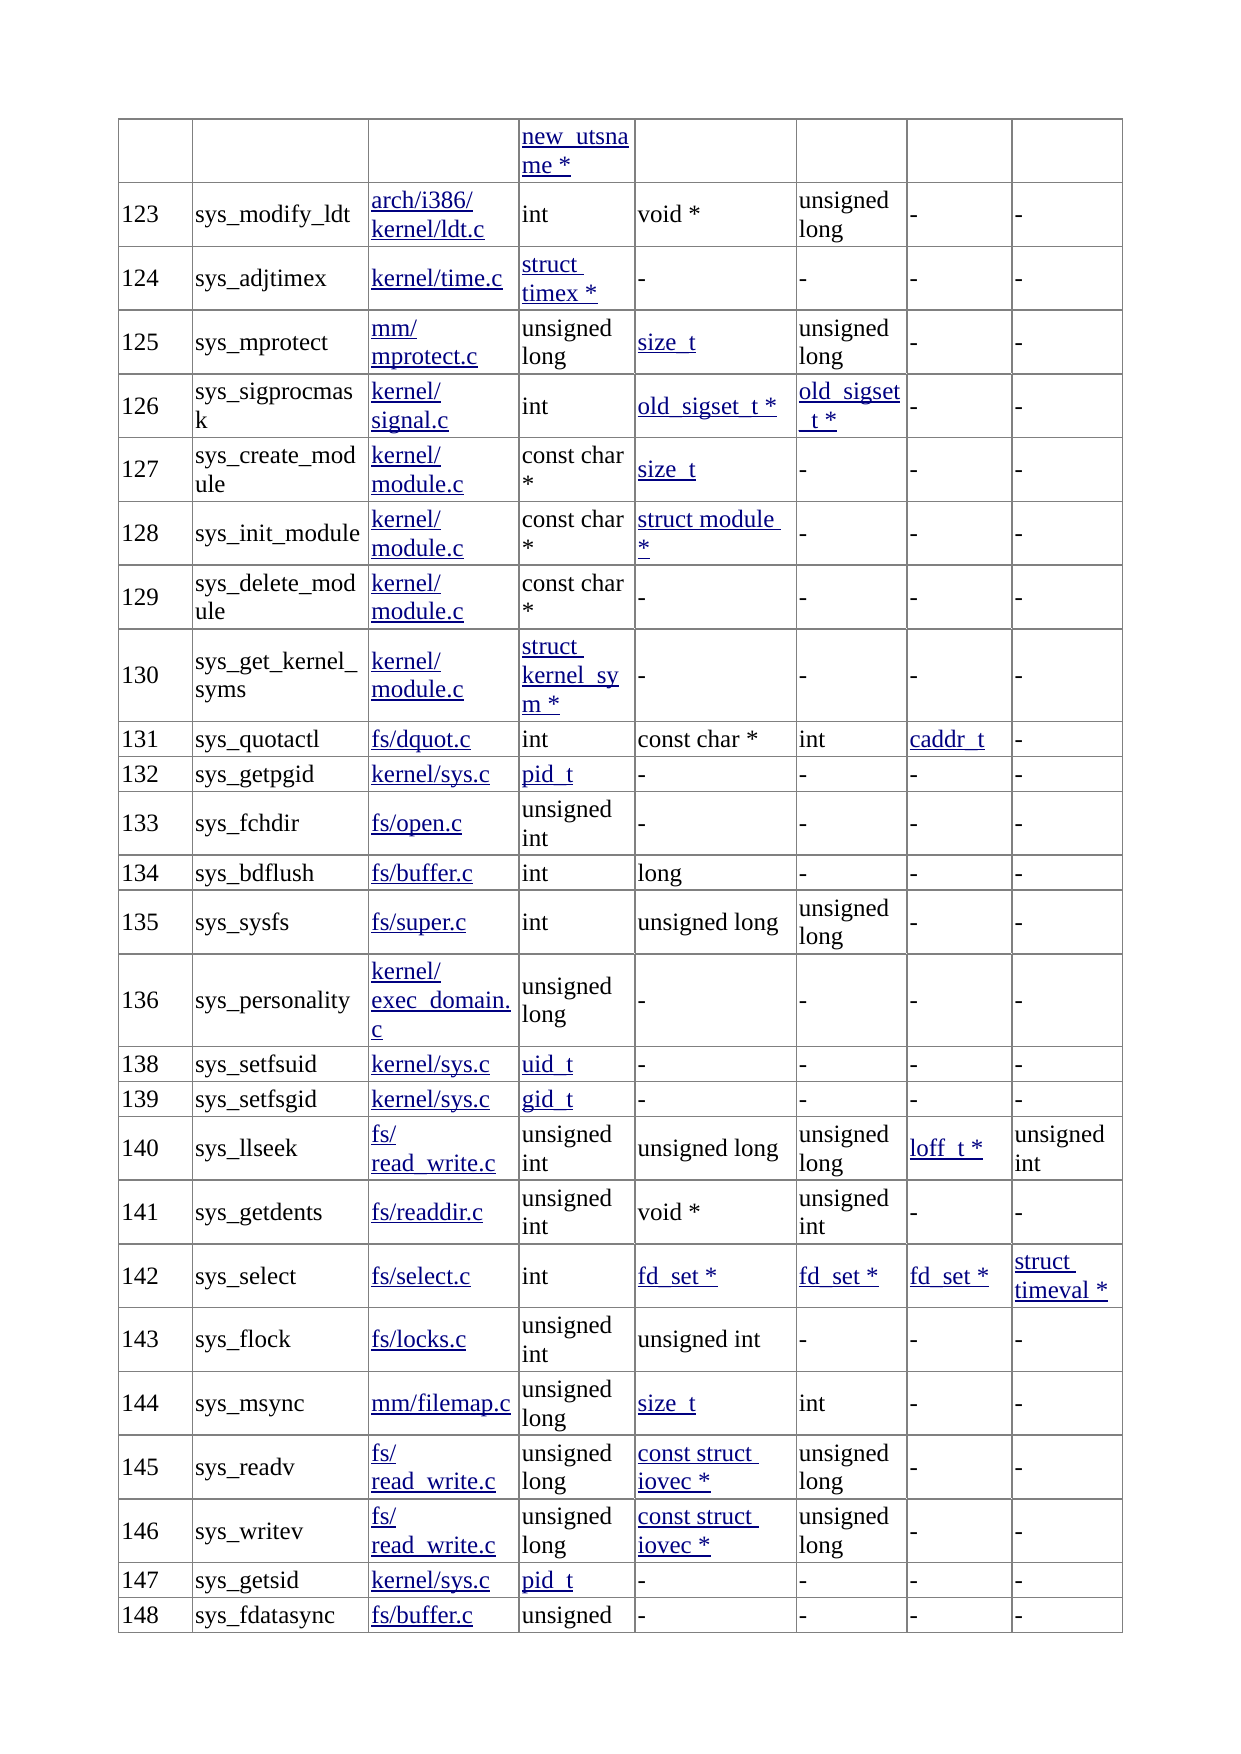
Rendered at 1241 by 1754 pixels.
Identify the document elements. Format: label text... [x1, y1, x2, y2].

table_cell gid_t [520, 1082, 634, 1116]
table_cell const char * [520, 502, 634, 564]
table_cell - [1013, 1598, 1122, 1632]
table_cell fs/read_write.c [369, 1117, 518, 1179]
table_cell unsigned long [797, 1436, 906, 1498]
table_cell sys_readv [193, 1436, 368, 1498]
table_cell 142 [119, 1245, 192, 1307]
table_cell 148 [119, 1598, 192, 1632]
table_cell kernel/module.c [369, 502, 518, 564]
table_cell unsigned long [636, 1117, 796, 1179]
table_cell - [908, 438, 1011, 501]
table_cell unsigned int [520, 792, 634, 854]
table_cell - [1013, 856, 1122, 889]
table_cell 140 [119, 1117, 192, 1179]
table_cell void * [636, 183, 796, 246]
table_cell 123 [119, 183, 192, 246]
table_cell 143 [119, 1308, 192, 1371]
table_cell - [908, 792, 1011, 854]
table_cell caddr_t [908, 722, 1011, 756]
table_cell - [908, 502, 1011, 564]
table_cell sys_fchdir [193, 792, 368, 854]
table_cell - [908, 247, 1011, 309]
table_cell 133 [119, 792, 192, 854]
table_cell const struct iovec * [636, 1436, 796, 1498]
table_cell - [1013, 120, 1122, 182]
table_cell - [797, 247, 906, 309]
table_cell - [1013, 1082, 1122, 1116]
table_cell 125 [119, 311, 192, 373]
table_cell - [636, 120, 796, 182]
table_cell 132 [119, 757, 192, 791]
table_cell sys_getpgid [193, 757, 368, 791]
table_cell - [1013, 502, 1122, 564]
table_cell mm/mprotect.c [369, 311, 518, 373]
table_cell fs/open.c [369, 792, 518, 854]
table_cell sys_sigprocmask [193, 375, 368, 437]
table_cell 147 [119, 1563, 192, 1597]
table_cell 138 [119, 1047, 192, 1081]
table_cell - [636, 1598, 796, 1632]
table_cell kernel/exec_domain.c [369, 955, 518, 1046]
table_cell kernel/sys.c [369, 1047, 518, 1081]
table_cell - [1013, 722, 1122, 756]
table_cell sys_mprotect [193, 311, 368, 373]
table_cell unsigned long [520, 955, 634, 1046]
table_cell - [1013, 566, 1122, 628]
table_cell unsigned long [797, 1500, 906, 1562]
table_cell - [636, 566, 796, 628]
table_cell - [908, 183, 1011, 246]
table_cell int [520, 375, 634, 437]
table_cell kernel/time.c [369, 247, 518, 309]
table_cell - [797, 1563, 906, 1597]
table_cell sys_getdents [193, 1181, 368, 1243]
table_cell - [908, 1500, 1011, 1562]
table_cell kernel/module.c [369, 438, 518, 501]
table_cell sys_fdatasync [193, 1598, 368, 1632]
table_cell - [636, 1047, 796, 1081]
table_cell - [1013, 1372, 1122, 1434]
table_cell - [797, 438, 906, 501]
table_cell 131 [119, 722, 192, 756]
table_cell - [797, 792, 906, 854]
table_cell - [908, 120, 1011, 182]
table_cell int [520, 722, 634, 756]
table_cell - [908, 566, 1011, 628]
table_cell - [797, 502, 906, 564]
table_cell unsigned int [520, 1181, 634, 1243]
table_cell kernel/module.c [369, 630, 518, 721]
table_cell 134 [119, 856, 192, 889]
table_cell - [1013, 1563, 1122, 1597]
table_cell - [908, 891, 1011, 953]
table_cell - [1013, 1500, 1122, 1562]
table_cell - [797, 566, 906, 628]
table_cell 128 [119, 502, 192, 564]
table_cell fs/buffer.c [369, 1598, 518, 1632]
table_cell - [1013, 1308, 1122, 1371]
table_cell [119, 120, 192, 182]
table_cell - [636, 792, 796, 854]
table_cell - [1013, 1047, 1122, 1081]
table_cell sys_getsid [193, 1563, 368, 1597]
table_cell void * [636, 1181, 796, 1243]
table_cell uid_t [520, 1047, 634, 1081]
table_cell - [636, 247, 796, 309]
table_cell unsigned long [797, 311, 906, 373]
table_cell fs/read_write.c [369, 1500, 518, 1562]
table_cell - [908, 955, 1011, 1046]
table_cell - [908, 1598, 1011, 1632]
table_cell sys_quotactl [193, 722, 368, 756]
table_cell struct timeval * [1013, 1245, 1122, 1307]
table_cell int [520, 856, 634, 889]
table_cell size_t [636, 311, 796, 373]
table_cell - [908, 1308, 1011, 1371]
table_cell - [908, 1181, 1011, 1243]
table_cell - [636, 630, 796, 721]
table_cell sys_writev [193, 1500, 368, 1562]
table_cell unsigned int [797, 1181, 906, 1243]
table_cell pid_t [520, 1563, 634, 1597]
table_cell const struct iovec * [636, 1500, 796, 1562]
table_cell loff_t * [908, 1117, 1011, 1179]
table_cell fs/super.c [369, 891, 518, 953]
table_cell - [908, 311, 1011, 373]
table_cell - [1013, 311, 1122, 373]
table_cell - [908, 630, 1011, 721]
table_cell pid_t [520, 757, 634, 791]
table_cell fd_set * [636, 1245, 796, 1307]
table_cell 129 [119, 566, 192, 628]
table_cell struct module * [636, 502, 796, 564]
table_cell - [1013, 375, 1122, 437]
table_cell sys_select [193, 1245, 368, 1307]
table_cell unsigned long [520, 1372, 634, 1434]
table_cell [369, 120, 518, 182]
table_cell 141 [119, 1181, 192, 1243]
table_cell - [797, 856, 906, 889]
table_cell sys_setfsuid [193, 1047, 368, 1081]
table_cell unsigned long [797, 1117, 906, 1179]
table_cell const char * [520, 438, 634, 501]
table_cell unsigned long [520, 1436, 634, 1498]
table_cell - [797, 1308, 906, 1371]
table_cell sys_llseek [193, 1117, 368, 1179]
table_cell const char * [636, 722, 796, 756]
table_cell 144 [119, 1372, 192, 1434]
table_cell struct kernel_sym * [520, 630, 634, 721]
table_cell - [1013, 955, 1122, 1046]
table_cell int [520, 1245, 634, 1307]
table_cell - [797, 955, 906, 1046]
table_cell - [636, 1082, 796, 1116]
table_cell 136 [119, 955, 192, 1046]
table_cell int [520, 183, 634, 246]
table_cell fd_set * [797, 1245, 906, 1307]
table_cell size_t [636, 1372, 796, 1434]
table_cell - [797, 1047, 906, 1081]
table_cell sys_setfsgid [193, 1082, 368, 1116]
table_cell - [797, 1082, 906, 1116]
table_cell unsigned int [1013, 1117, 1122, 1179]
table_cell sys_personality [193, 955, 368, 1046]
table_cell fd_set * [908, 1245, 1011, 1307]
table_cell fs/dquot.c [369, 722, 518, 756]
table_cell sys_msync [193, 1372, 368, 1434]
table_cell sys_get_kernel_syms [193, 630, 368, 721]
table_cell - [636, 1563, 796, 1597]
table_cell - [1013, 1436, 1122, 1498]
table_cell new_utsname * [520, 120, 634, 182]
table_cell fs/readdir.c [369, 1181, 518, 1243]
table_cell old_sigset_t * [797, 375, 906, 437]
table_cell - [1013, 757, 1122, 791]
table_cell int [520, 891, 634, 953]
table_cell - [908, 1563, 1011, 1597]
table_cell unsigned int [520, 1308, 634, 1371]
table_cell sys_delete_module [193, 566, 368, 628]
table_cell - [1013, 1181, 1122, 1243]
table_cell sys_init_module [193, 502, 368, 564]
table_cell kernel/sys.c [369, 1082, 518, 1116]
table_cell unsigned long [520, 311, 634, 373]
table_cell unsigned long [797, 891, 906, 953]
table_cell kernel/sys.c [369, 1563, 518, 1597]
table_cell 139 [119, 1082, 192, 1116]
table_cell 145 [119, 1436, 192, 1498]
table_cell - [908, 1047, 1011, 1081]
table_cell arch/i386/kernel/ldt.c [369, 183, 518, 246]
table_cell 124 [119, 247, 192, 309]
table_cell sys_adjtimex [193, 247, 368, 309]
table_cell sys_create_module [193, 438, 368, 501]
table_cell kernel/module.c [369, 566, 518, 628]
table_cell - [1013, 891, 1122, 953]
table_cell - [797, 120, 906, 182]
table_cell int [797, 1372, 906, 1434]
table_cell unsigned [520, 1598, 634, 1632]
table_cell 146 [119, 1500, 192, 1562]
table_cell sys_modify_ldt [193, 183, 368, 246]
table_cell int [797, 722, 906, 756]
table_cell - [908, 1372, 1011, 1434]
table_cell unsigned int [520, 1117, 634, 1179]
table_cell size_t [636, 438, 796, 501]
table_cell unsigned long [797, 183, 906, 246]
table_cell - [1013, 438, 1122, 501]
table_cell - [908, 1436, 1011, 1498]
table_cell - [1013, 792, 1122, 854]
table_cell 135 [119, 891, 192, 953]
table_cell - [908, 1082, 1011, 1116]
table_cell - [636, 757, 796, 791]
table_cell - [1013, 183, 1122, 246]
table_cell sys_flock [193, 1308, 368, 1371]
table_cell fs/buffer.c [369, 856, 518, 889]
table_cell sys_bdflush [193, 856, 368, 889]
table_cell kernel/signal.c [369, 375, 518, 437]
table_cell mm/filemap.c [369, 1372, 518, 1434]
table_cell - [797, 757, 906, 791]
table_cell - [1013, 247, 1122, 309]
table_cell 130 [119, 630, 192, 721]
table_cell fs/select.c [369, 1245, 518, 1307]
table_cell 127 [119, 438, 192, 501]
table_cell kernel/sys.c [369, 757, 518, 791]
table_cell fs/read_write.c [369, 1436, 518, 1498]
table_cell - [797, 630, 906, 721]
table_cell - [908, 375, 1011, 437]
table_cell struct timex * [520, 247, 634, 309]
table_cell const char * [520, 566, 634, 628]
table_cell fs/locks.c [369, 1308, 518, 1371]
table_cell - [908, 856, 1011, 889]
table_cell [193, 120, 368, 182]
table_cell unsigned int [636, 1308, 796, 1371]
table_cell sys_sysfs [193, 891, 368, 953]
table_cell - [908, 757, 1011, 791]
table_cell unsigned long [520, 1500, 634, 1562]
table_cell - [636, 955, 796, 1046]
table_cell unsigned long [636, 891, 796, 953]
table_cell - [1013, 630, 1122, 721]
table_cell 126 [119, 375, 192, 437]
table_cell - [797, 1598, 906, 1632]
table_cell old_sigset_t * [636, 375, 796, 437]
table_cell long [636, 856, 796, 889]
